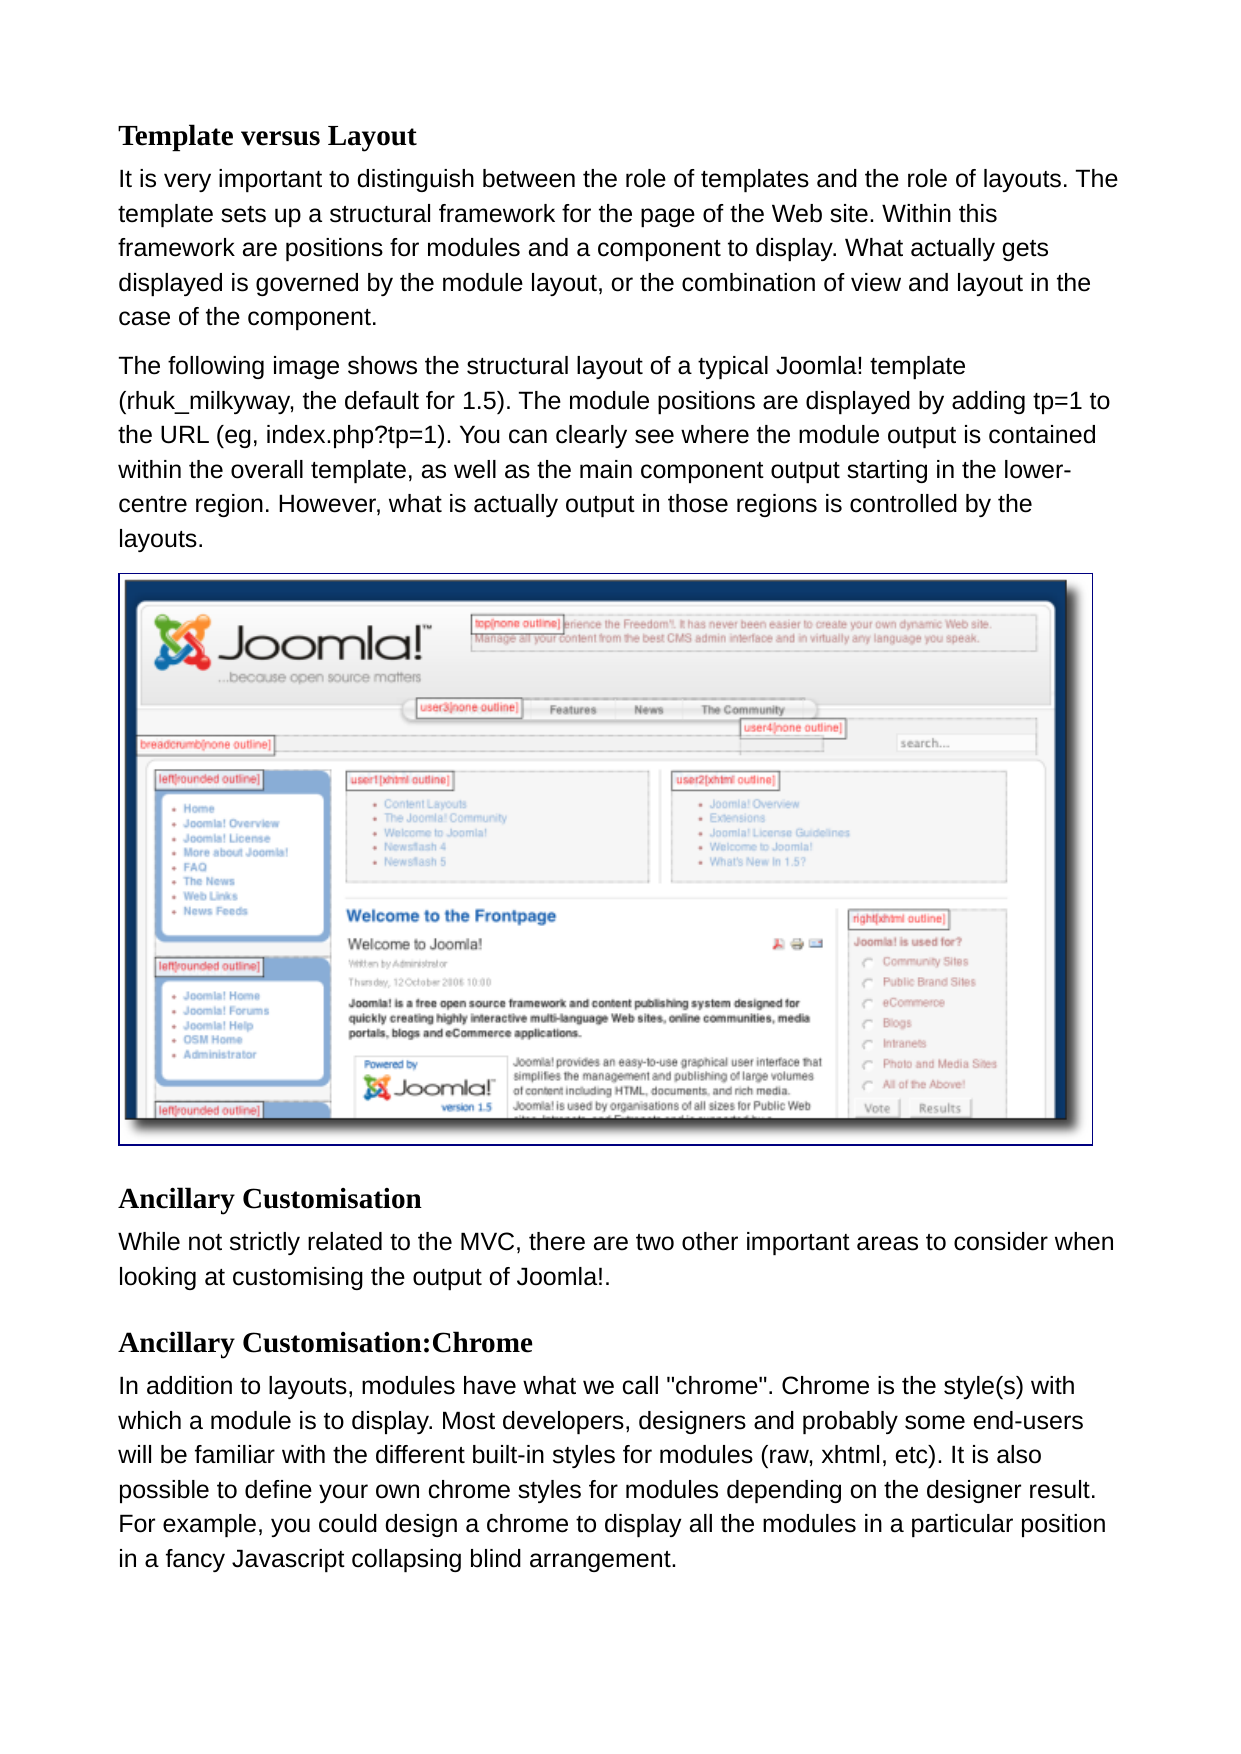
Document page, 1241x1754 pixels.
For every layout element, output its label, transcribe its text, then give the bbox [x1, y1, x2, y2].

text It is very important to distinguish between the role of templates and the role of layouts. The template sets up a structural framework for the page of the Web site. Within this framework are positions for modules and a component to display. What actually gets displayed is governed by the module layout, or the combination of view and layout in the case of the component. [118, 164, 1122, 331]
subtitle Template versus Layout [118, 118, 1122, 152]
text The following image shows the structural layout of a typical Joomla! template (rhuk_milkyway, the default for 1.5). The module positions are displayed by adding tp=1 to the URL (eg, index.php?tp=1). You can clearly see where the module output is contained within the overall template, as well as the main component output starting in the lower-centre region. However, what is actually output in those regions is controlled by the layouts. [118, 351, 1122, 552]
text While not strictly related to the MVC, there are two other important areas to consider when looking at customising the output of Joomla!. [118, 1227, 1122, 1290]
subtitle Ancillary Customisation [118, 1181, 1122, 1214]
subtitle Ancillary Customisation:Chrome [118, 1325, 1122, 1359]
picture [120, 574, 1092, 1144]
text In addition to layouts, modules have what we call "chrome". Chrome is the style(s) with which a module is to display. Most developers, designers and probably some end-users will be familiar with the different built-in styles for modules (raw, xhtml, etc). It is also possible to define your own chrome styles for modules depending on the designer result. For example, you could design a chrome to display all the modules in a particular position in a fancy Javascript collapsing blind arrangement. [118, 1371, 1122, 1572]
